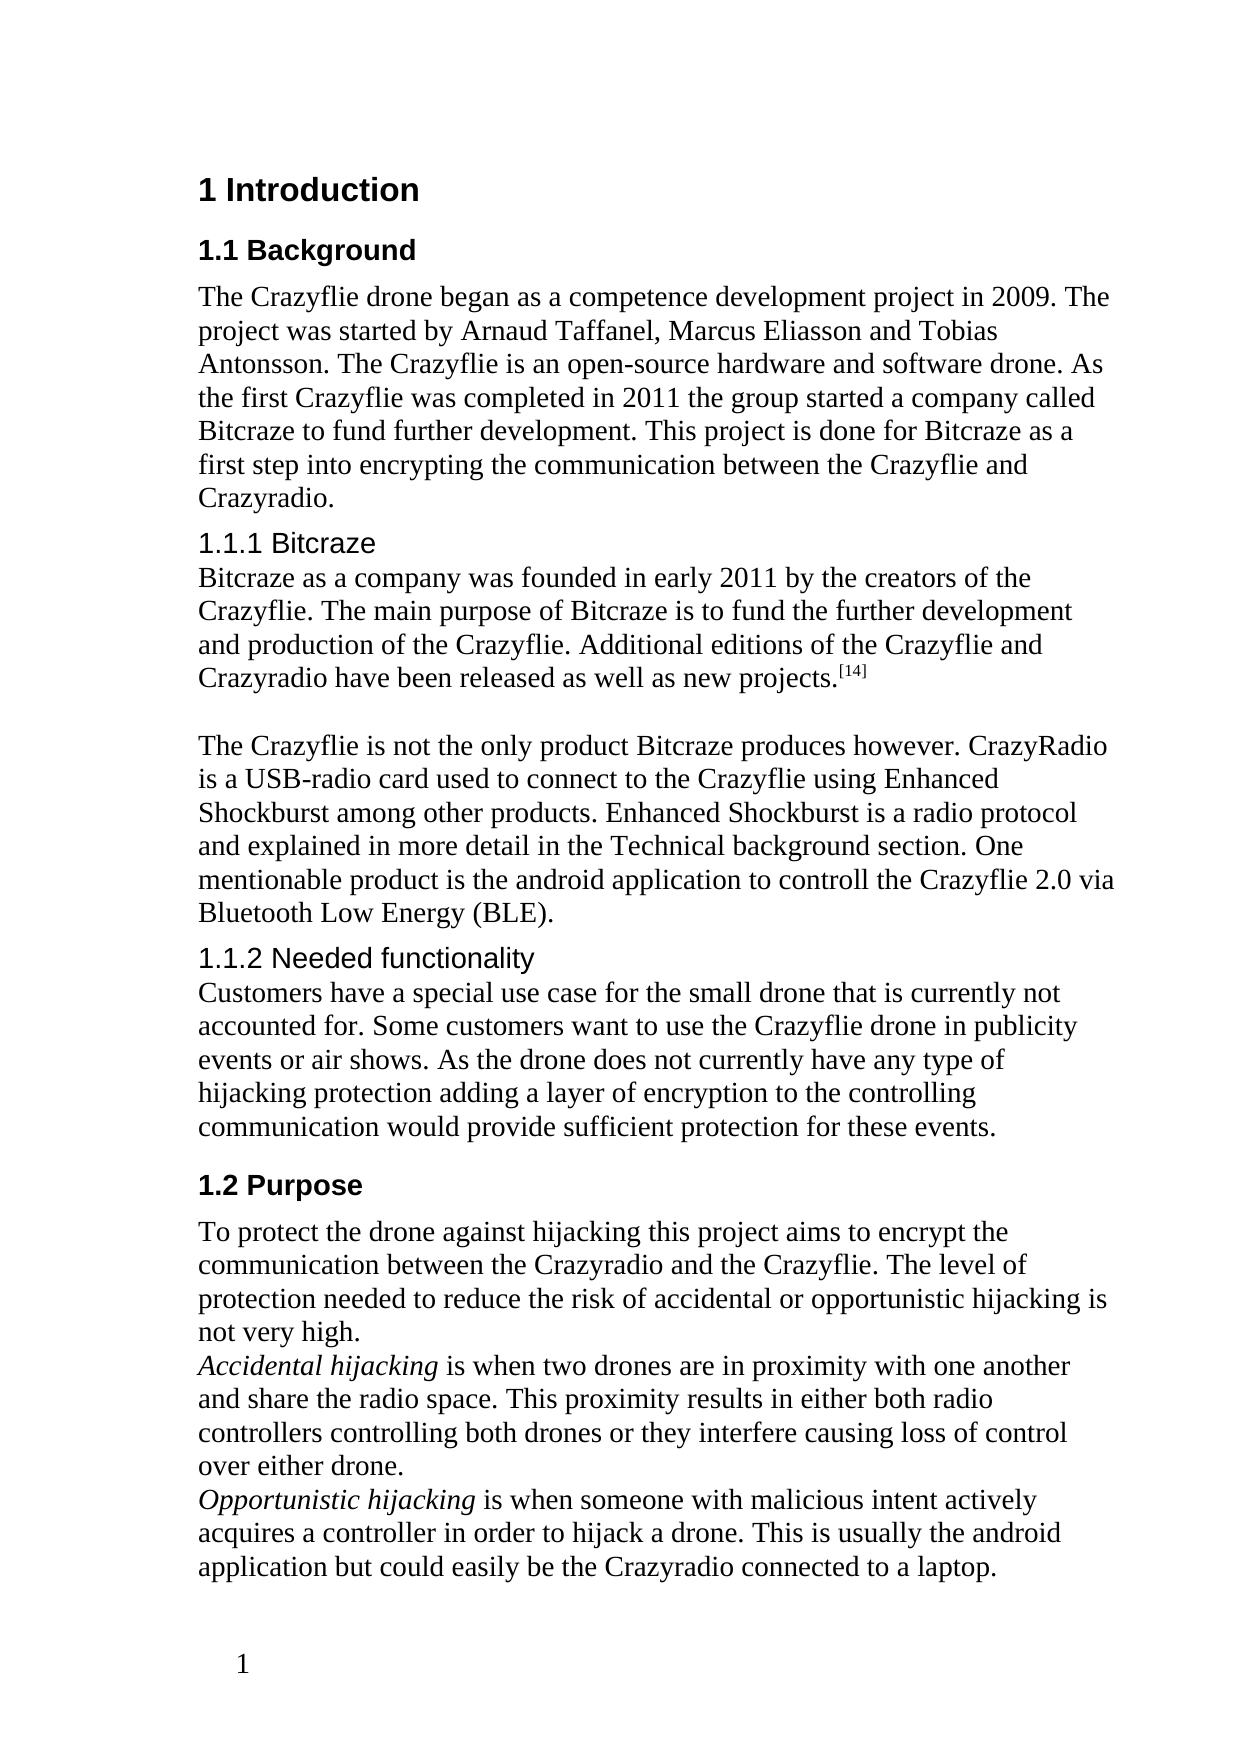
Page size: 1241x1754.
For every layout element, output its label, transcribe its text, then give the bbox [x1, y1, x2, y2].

text The Crazyflie is not the only product Bitcraze produces however. CrazyRadio is a USB-radio card used to connect to the Crazyflie using Enhanced Shockburst among other products. Enhanced Shockburst is a radio protocol and explained in more detail in the Technical background section. One mentionable product is the android application to controll the Crazyflie 2.0 via Bluetooth Low Energy (BLE). [198, 728, 1119, 929]
text Customers have a special use case for the small drone that is currently not accounted for. Some customers want to use the Crazyflie drone in publicity events or air shows. As the drone does not currently have any type of hijacking protection adding a layer of encryption to the controlling communication would provide sufficient protection for these events. [198, 975, 1119, 1143]
text Accidental hijacking is when two drones are in proximity with one another and share the radio space. This proximity results in either both radio controllers controlling both drones or they interfere causing loss of control over either drone. [198, 1348, 1119, 1482]
subtitle Bitcraze [198, 526, 1119, 560]
text To protect the drone against hijacking this project aims to encrypt the communication between the Crazyradio and the Crazyflie. The level of protection needed to reduce the risk of accidental or opportunistic hijacking is not very high. [198, 1214, 1119, 1348]
subtitle Background [198, 233, 1119, 267]
text Opportunistic hijacking is when someone with malicious intent actively acquires a controller in order to hijack a drone. This is usually the android application but could easily be the Crazyradio connected to a laptop. [198, 1482, 1119, 1583]
text The Crazyflie drone began as a competence development project in 2009. The project was started by Arnaud Taffanel, Marcus Eliasson and Tobias Antonsson. The Crazyflie is an open-source hardware and software drone. As the first Crazyflie was completed in 2011 the group started a company called Bitcraze to fund further development. This project is done for Bitcraze as a first step into encrypting the communication between the Crazyflie and Crazyradio. [198, 279, 1119, 514]
subtitle Introduction [198, 170, 1119, 208]
subtitle Purpose [198, 1168, 1119, 1201]
text Bitcraze as a company was founded in early 2011 by the creators of the Crazyflie. The main purpose of Bitcraze is to fund the further development and production of the Crazyflie. Additional editions of the Crazyflie and Crazyradio have been released as well as new projects.[14] [198, 560, 1119, 694]
subtitle Needed functionality [198, 941, 1119, 975]
